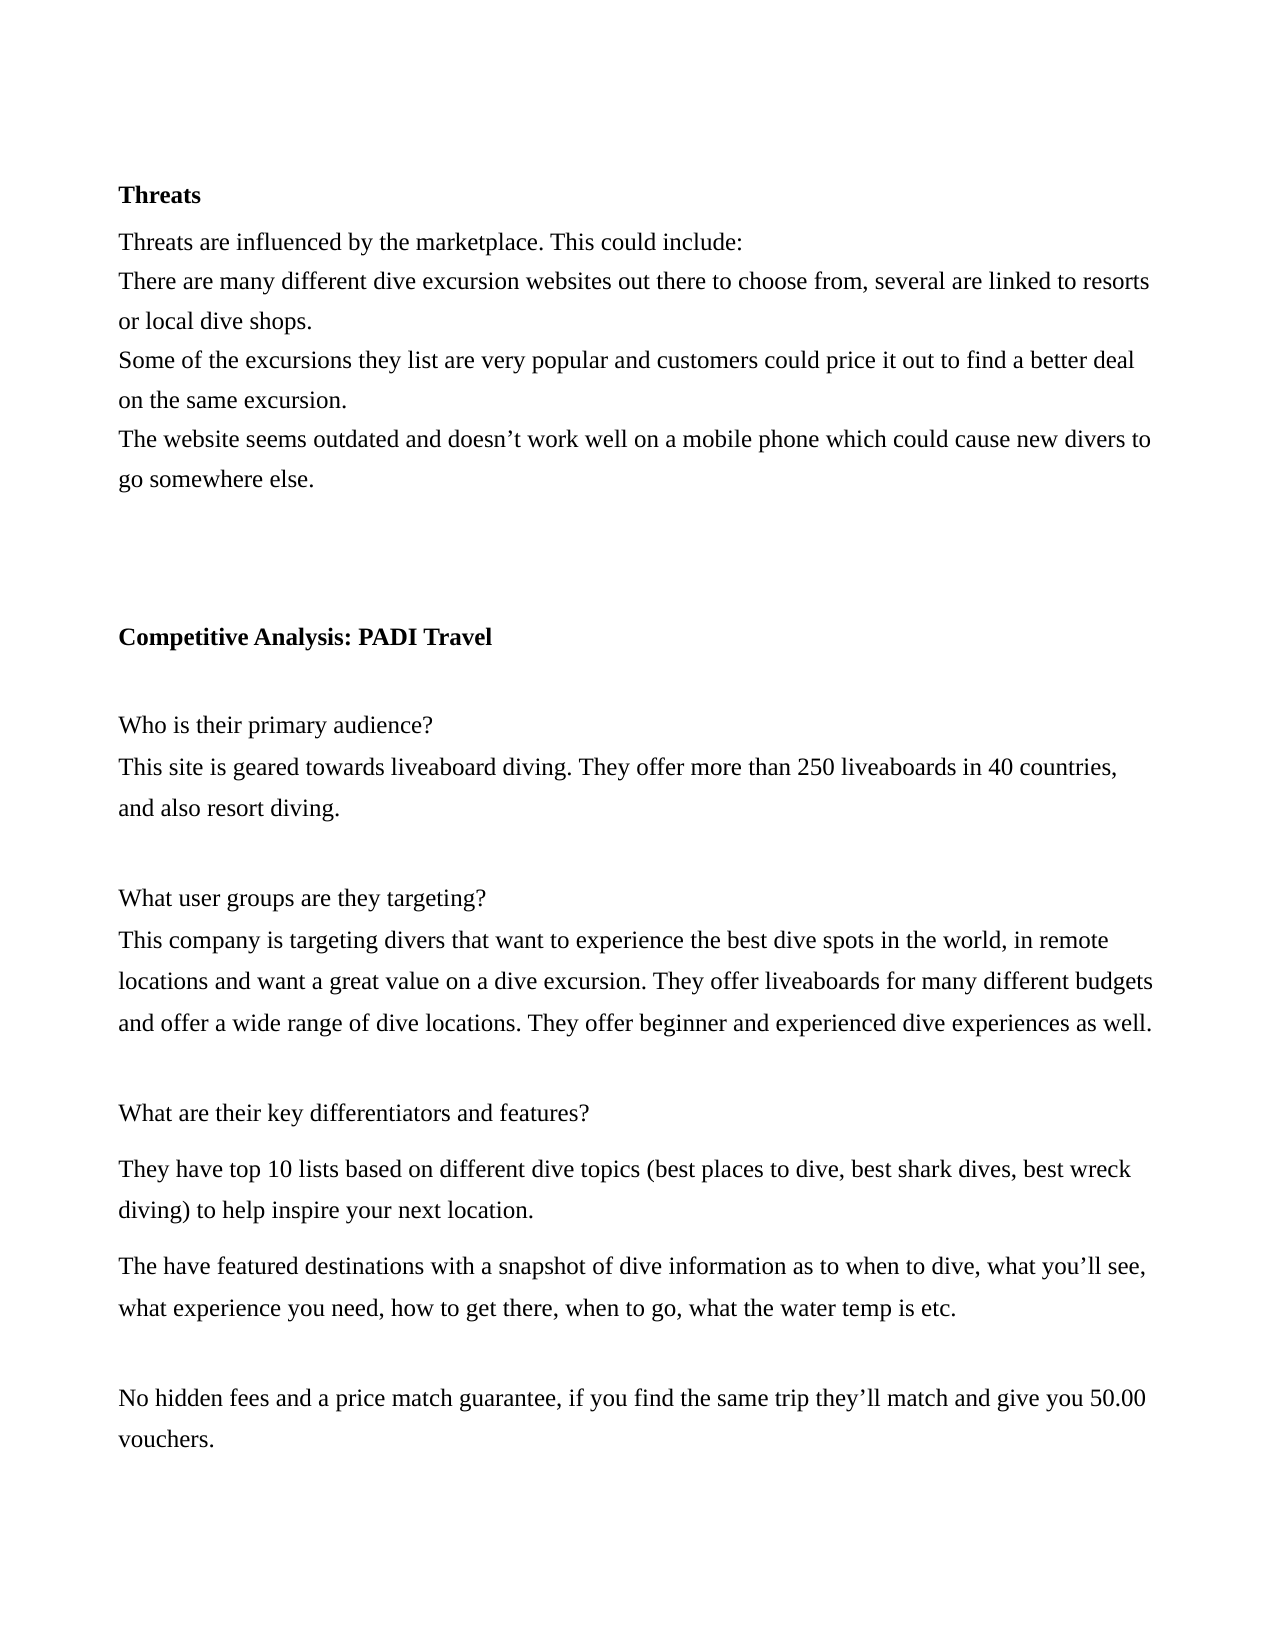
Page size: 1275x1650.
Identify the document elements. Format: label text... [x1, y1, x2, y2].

text What are their key differentiators and features? [118, 1098, 1157, 1127]
text This site is geared towards liveaboard diving. They offer more than 250 liveaboards in 40 countries, and also resort diving. [118, 752, 1157, 822]
text What user groups are they targeting? [118, 883, 1157, 912]
text There are many different dive excursion websites out there to choose from, several are linked to resorts or local dive shops. [118, 266, 1157, 334]
text The have featured destinations with a snapshot of dive information as to when to dive, what you’ll see, what experience you need, how to get there, when to go, what the water temp is etc. [118, 1251, 1157, 1321]
text Competitive Analysis: PADI Travel [118, 622, 1157, 651]
text Threats are influenced by the marketplace. This could include: [118, 227, 1157, 255]
text Who is their primary audience? [118, 710, 1157, 739]
text They have top 10 lists based on different dive topics (best places to dive, best shark dives, best wreck diving) to help inspire your next location. [118, 1154, 1157, 1224]
text No hidden fees and a price match guarantee, if you find the same trip they’ll match and give you 50.00 vouchers. [118, 1383, 1157, 1453]
text This company is targeting divers that want to experience the best dive spots in the world, in remote locations and want a great value on a dive excursion. They offer liveaboards for many different budgets and offer a wide range of dive locations. They offer beginner and experienced dive experiences as well. [118, 925, 1157, 1036]
text The website seems outdated and doesn’t work well on a mobile phone which could cause new divers to go somewhere else. [118, 424, 1157, 493]
subtitle Threats [118, 180, 1157, 208]
text Some of the excursions they list are very popular and customers could price it out to find a better deal on the same excursion. [118, 345, 1157, 414]
